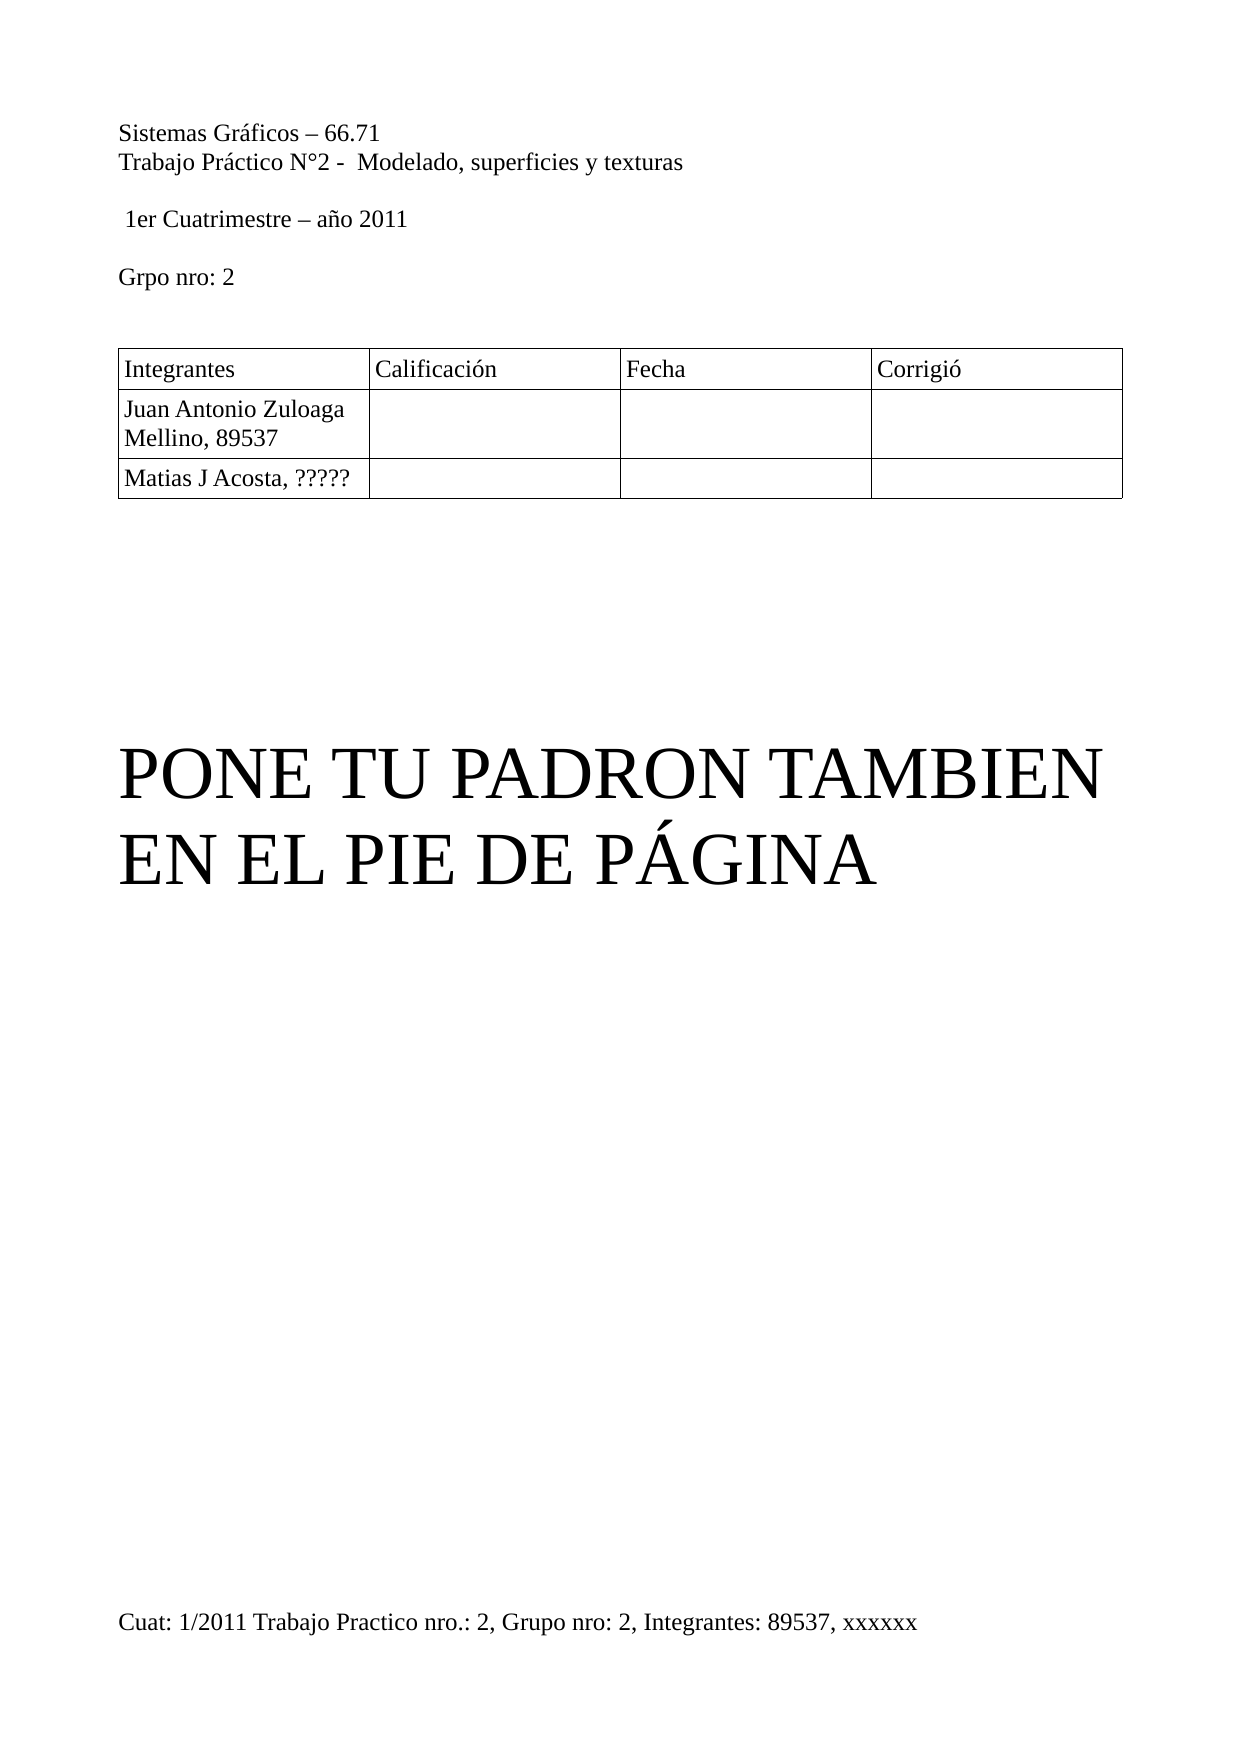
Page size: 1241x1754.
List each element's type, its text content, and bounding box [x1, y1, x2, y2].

table_cell [370, 459, 620, 498]
text 1er Cuatrimestre – año 2011 [118, 204, 1122, 233]
table_header Integrantes [119, 349, 369, 388]
table_cell Matias J Acosta, ????? [119, 459, 369, 498]
table_cell [872, 459, 1122, 498]
table_cell [872, 390, 1122, 457]
text Sistemas Gráficos – 66.71 [118, 118, 1122, 147]
text Grpo nro: 2 [118, 262, 1122, 291]
text PONE TU PADRON TAMBIEN EN EL PIE DE PÁGINA [118, 728, 1122, 900]
table_header Fecha [621, 349, 871, 388]
text Trabajo Práctico N°2 - Modelado, superficies y texturas [118, 147, 1122, 176]
table_header Calificación [370, 349, 620, 388]
table_cell Juan Antonio Zuloaga Mellino, 89537 [119, 390, 369, 457]
table_cell [370, 390, 620, 457]
table_cell [621, 459, 871, 498]
table_header Corrigió [872, 349, 1122, 388]
table_cell [621, 390, 871, 457]
